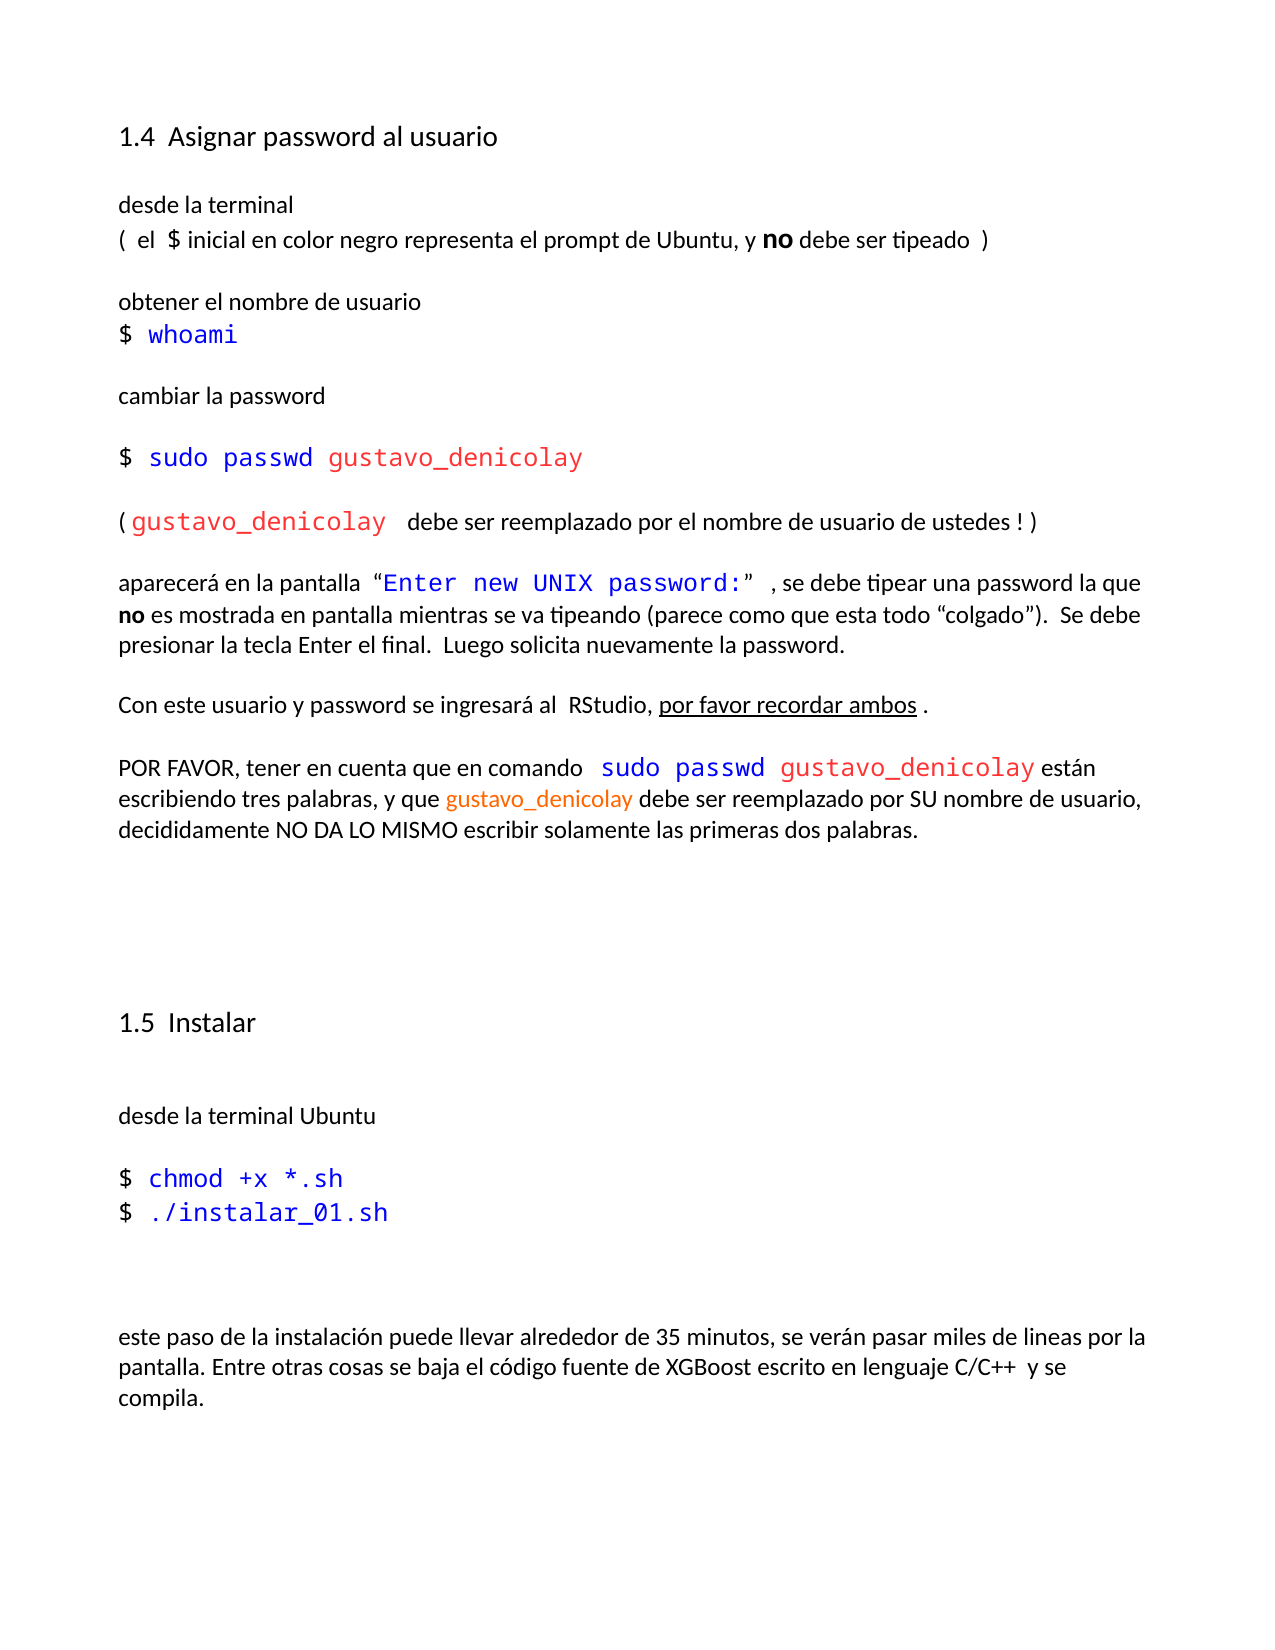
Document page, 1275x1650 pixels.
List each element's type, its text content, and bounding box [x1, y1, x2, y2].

text $ chmod +x *.sh [118, 1161, 1157, 1195]
text obtener el nombre de usuario [118, 286, 1157, 317]
text ( gustavo_denicolay debe ser reemplazado por el nombre de usuario de ustedes ! ) [118, 504, 1157, 538]
text Con este usuario y password se ingresará al RStudio, por favor recordar ambos . [118, 689, 1157, 720]
text 1.5 Instalar [118, 1004, 1157, 1040]
text $ sudo passwd gustavo_denicolay [118, 440, 1157, 474]
text desde la terminal Ubuntu [118, 1100, 1157, 1130]
text cambiar la password [118, 380, 1157, 411]
text desde la terminal [118, 189, 1157, 220]
text POR FAVOR, tener en cuenta que en comando sudo passwd gustavo_denicolay están escribiendo tres palabras, y que gustavo_denicolay debe ser reemplazado por SU nombre de usuario, decididamente NO DA LO MISMO escribir solamente las primeras dos palabras. [118, 749, 1157, 844]
text $ whoami [118, 317, 1157, 351]
text aparecerá en la pantalla “Enter new UNIX password:” , se debe tipear una password la que no es mostrada en pantalla mientras se va tipeando (parece como que esta todo “colgado”). Se debe presionar la tecla Enter el final. Luego solicita nuevamente la password. [118, 567, 1157, 660]
text 1.4 Asignar password al usuario [118, 118, 1157, 154]
text $ ./instalar_01.sh [118, 1195, 1157, 1229]
text ( el $ inicial en color negro representa el prompt de Ubuntu, y no debe ser tipeado ) [118, 220, 1157, 256]
text este paso de la instalación puede llevar alrededor de 35 minutos, se verán pasar miles de lineas por la pantalla. Entre otras cosas se baja el código fuente de XGBoost escrito en lenguaje C/C++ y se compila. [118, 1321, 1157, 1412]
